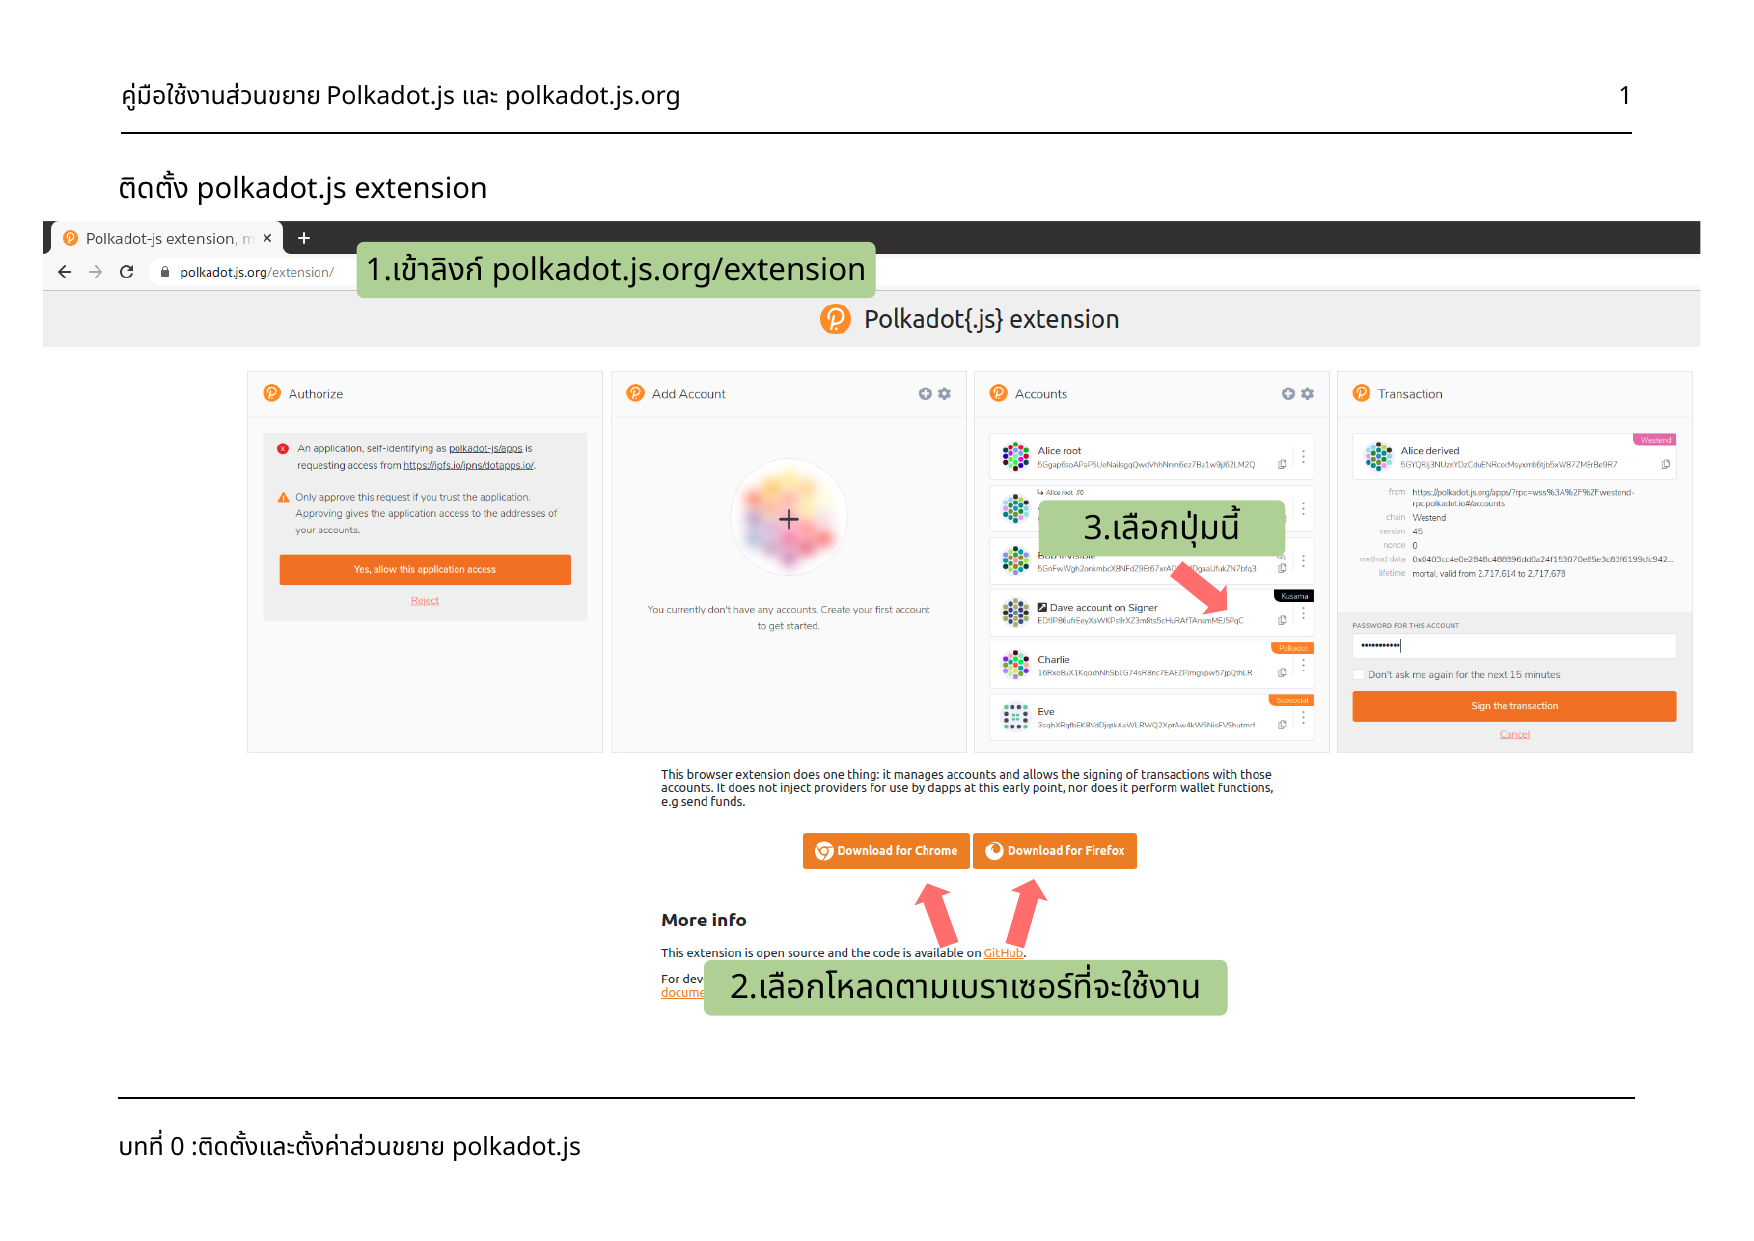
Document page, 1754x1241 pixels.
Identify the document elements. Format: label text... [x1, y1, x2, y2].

picture [43, 221, 1701, 1008]
text ติดตั้ง polkadot.js extension [118, 167, 1635, 221]
